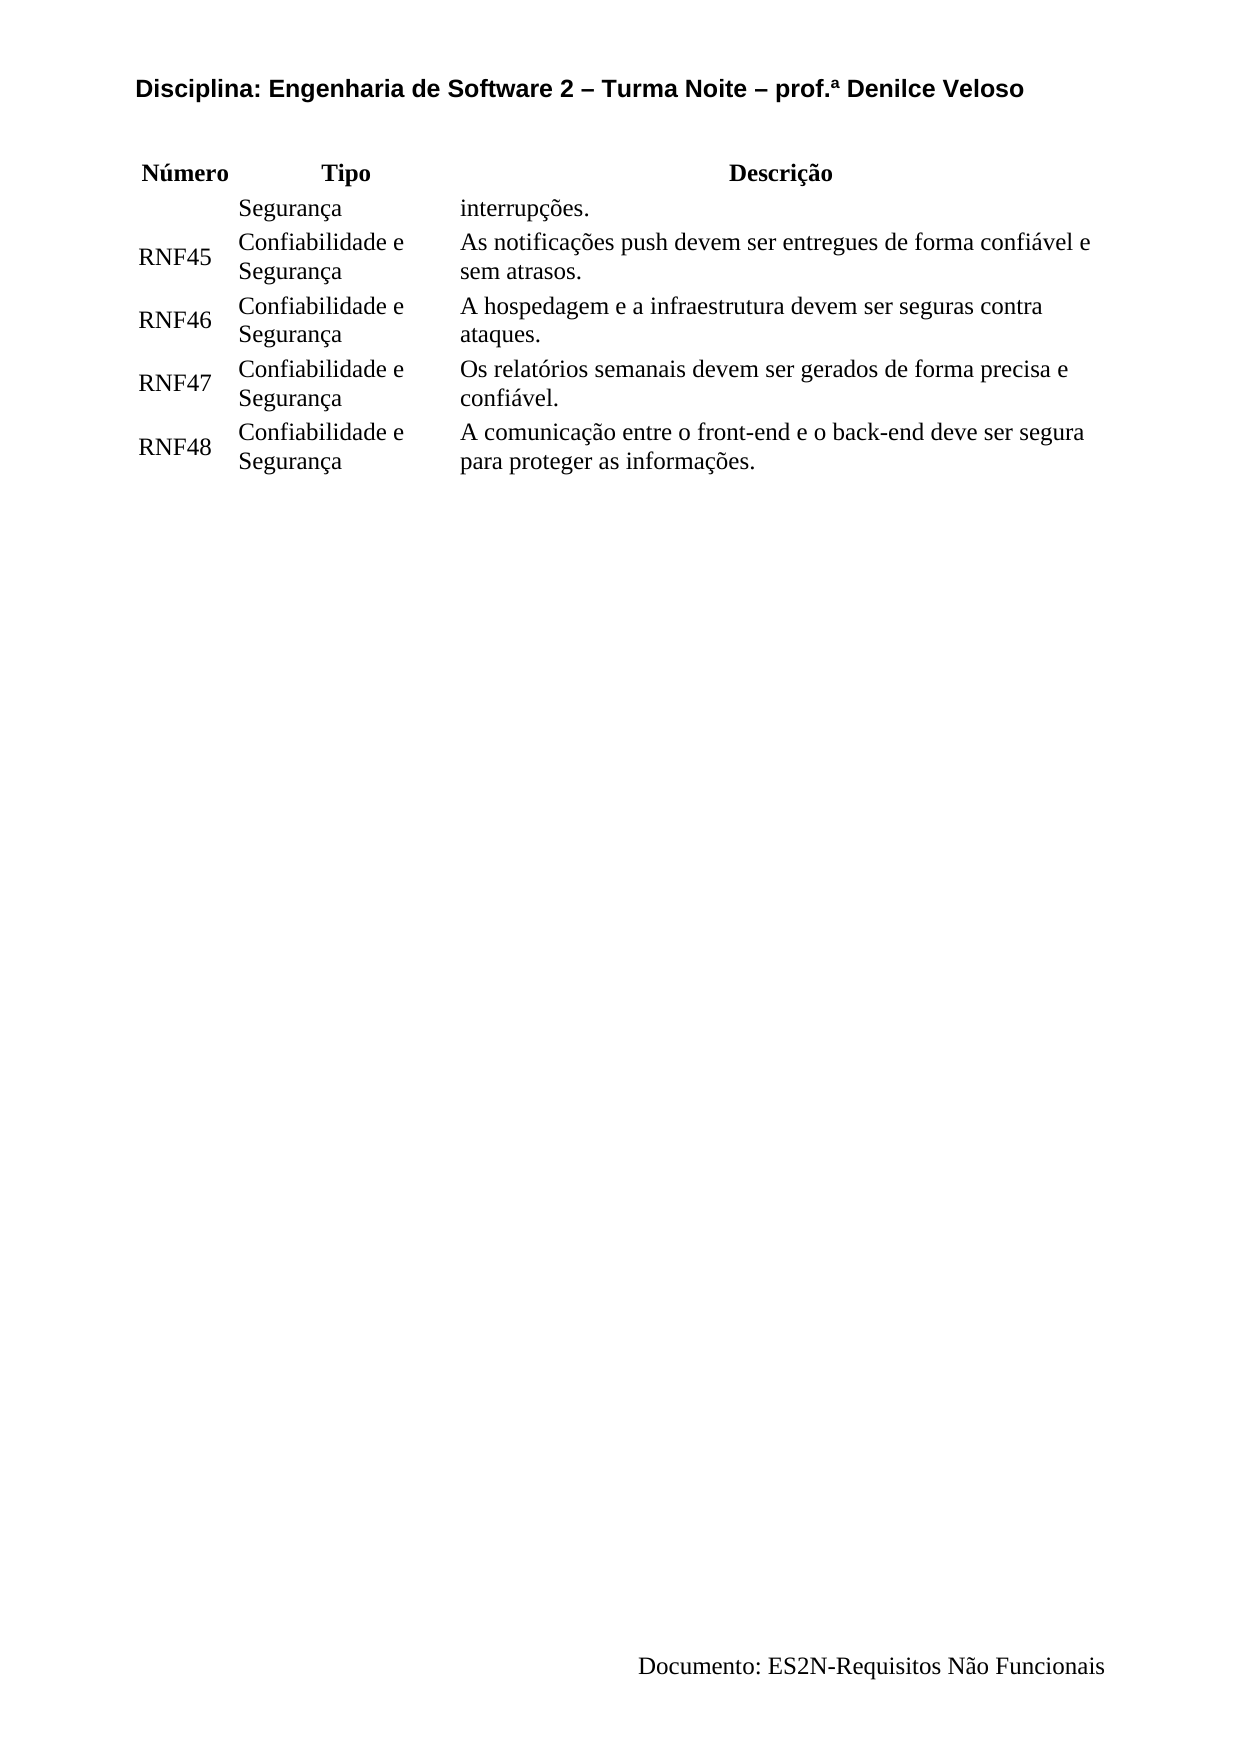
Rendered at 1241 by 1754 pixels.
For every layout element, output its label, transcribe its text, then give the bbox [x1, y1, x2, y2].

table_cell RNF48 [135, 415, 235, 478]
table_cell Segurança [235, 190, 457, 224]
table_cell Confiabilidade e Segurança [235, 288, 457, 351]
table_header Número [135, 155, 235, 190]
table_cell As notificações push devem ser entregues de forma confiável e sem atrasos. [457, 225, 1105, 288]
table_cell [135, 190, 235, 224]
table_cell Os relatórios semanais devem ser gerados de forma precisa e confiável. [457, 351, 1105, 414]
table_cell A hospedagem e a infraestrutura devem ser seguras contra ataques. [457, 288, 1105, 351]
table_cell Confiabilidade e Segurança [235, 225, 457, 288]
table_cell interrupções. [457, 190, 1105, 224]
table_header Tipo [235, 155, 457, 190]
table_cell Confiabilidade e Segurança [235, 351, 457, 414]
table_cell RNF45 [135, 225, 235, 288]
table_cell A comunicação entre o front-end e o back-end deve ser segura para proteger as informações. [457, 415, 1105, 478]
table_header Descrição [457, 155, 1105, 190]
table_cell RNF47 [135, 351, 235, 414]
table_cell RNF46 [135, 288, 235, 351]
table_cell Confiabilidade e Segurança [235, 415, 457, 478]
